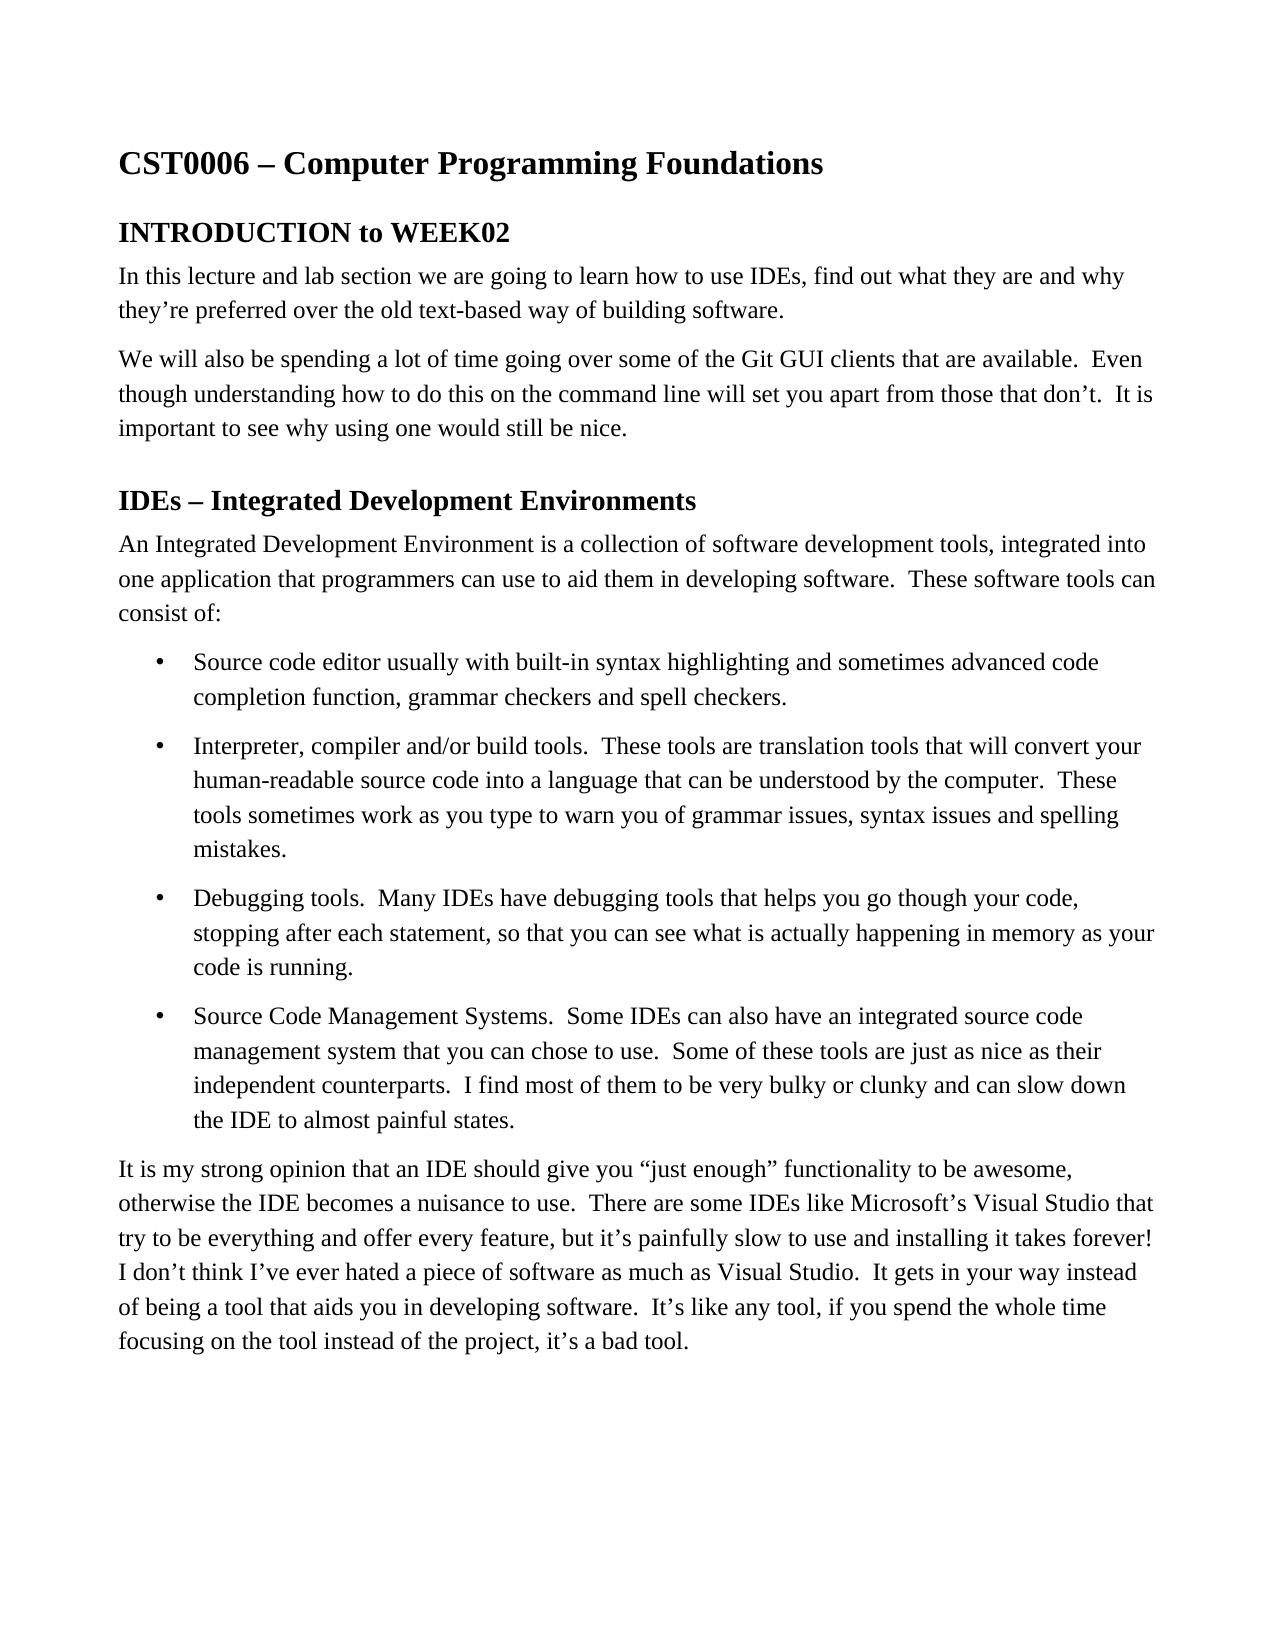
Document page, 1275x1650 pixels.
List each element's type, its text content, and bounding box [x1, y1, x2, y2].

subtitle INTRODUCTION to WEEK02 [118, 215, 1157, 248]
list Debugging tools. Many IDEs have debugging tools that helps you go though your code, stopping after each statement, so that you can see what is actually happening in memory as your code is running. [156, 883, 1157, 981]
list Source code editor usually with built-in syntax highlighting and sometimes advanced code completion function, grammar checkers and spell checkers. [156, 647, 1157, 711]
list Interpreter, compiler and/or build tools. These tools are translation tools that will convert your human-readable source code into a language that can be understood by the computer. These tools sometimes work as you type to warn you of grammar issues, syntax issues and spelling mistakes. [156, 731, 1157, 863]
list Source Code Management Systems. Some IDEs can also have an integrated source code management system that you can chose to use. Some of these tools are just as nice as their independent counterparts. I find most of them to be very bulky or clunky and can slow down the IDE to almost painful states. [156, 1001, 1157, 1133]
subtitle IDEs – Integrated Development Environments [118, 483, 1157, 517]
text We will also be spending a lot of time going over some of the Git GUI clients that are available. Even though understanding how to do this on the command line will set you apart from those that don’t. It is important to see why using one would still be nice. [118, 344, 1157, 442]
subtitle CST0006 – Computer Programming Foundations [118, 143, 1157, 181]
text An Integrated Development Environment is a collection of software development tools, integrated into one application that programmers can use to aid them in developing software. These software tools can consist of: [118, 529, 1157, 627]
text It is my strong opinion that an IDE should give you “just enough” functionality to be awesome, otherwise the IDE becomes a nuisance to use. There are some IDEs like Microsoft’s Visual Studio that try to be everything and offer every feature, but it’s painfully slow to use and installing it takes forever! I don’t think I’ve ever hated a piece of software as much as Visual Studio. It gets in your way instead of being a tool that aids you in developing software. It’s like any tool, if you spend the whole time focusing on the tool instead of the project, it’s a bad tool. [118, 1154, 1157, 1355]
text In this lecture and lab section we are going to learn how to use IDEs, find out what they are and why they’re preferred over the old text-based way of building software. [118, 261, 1157, 324]
